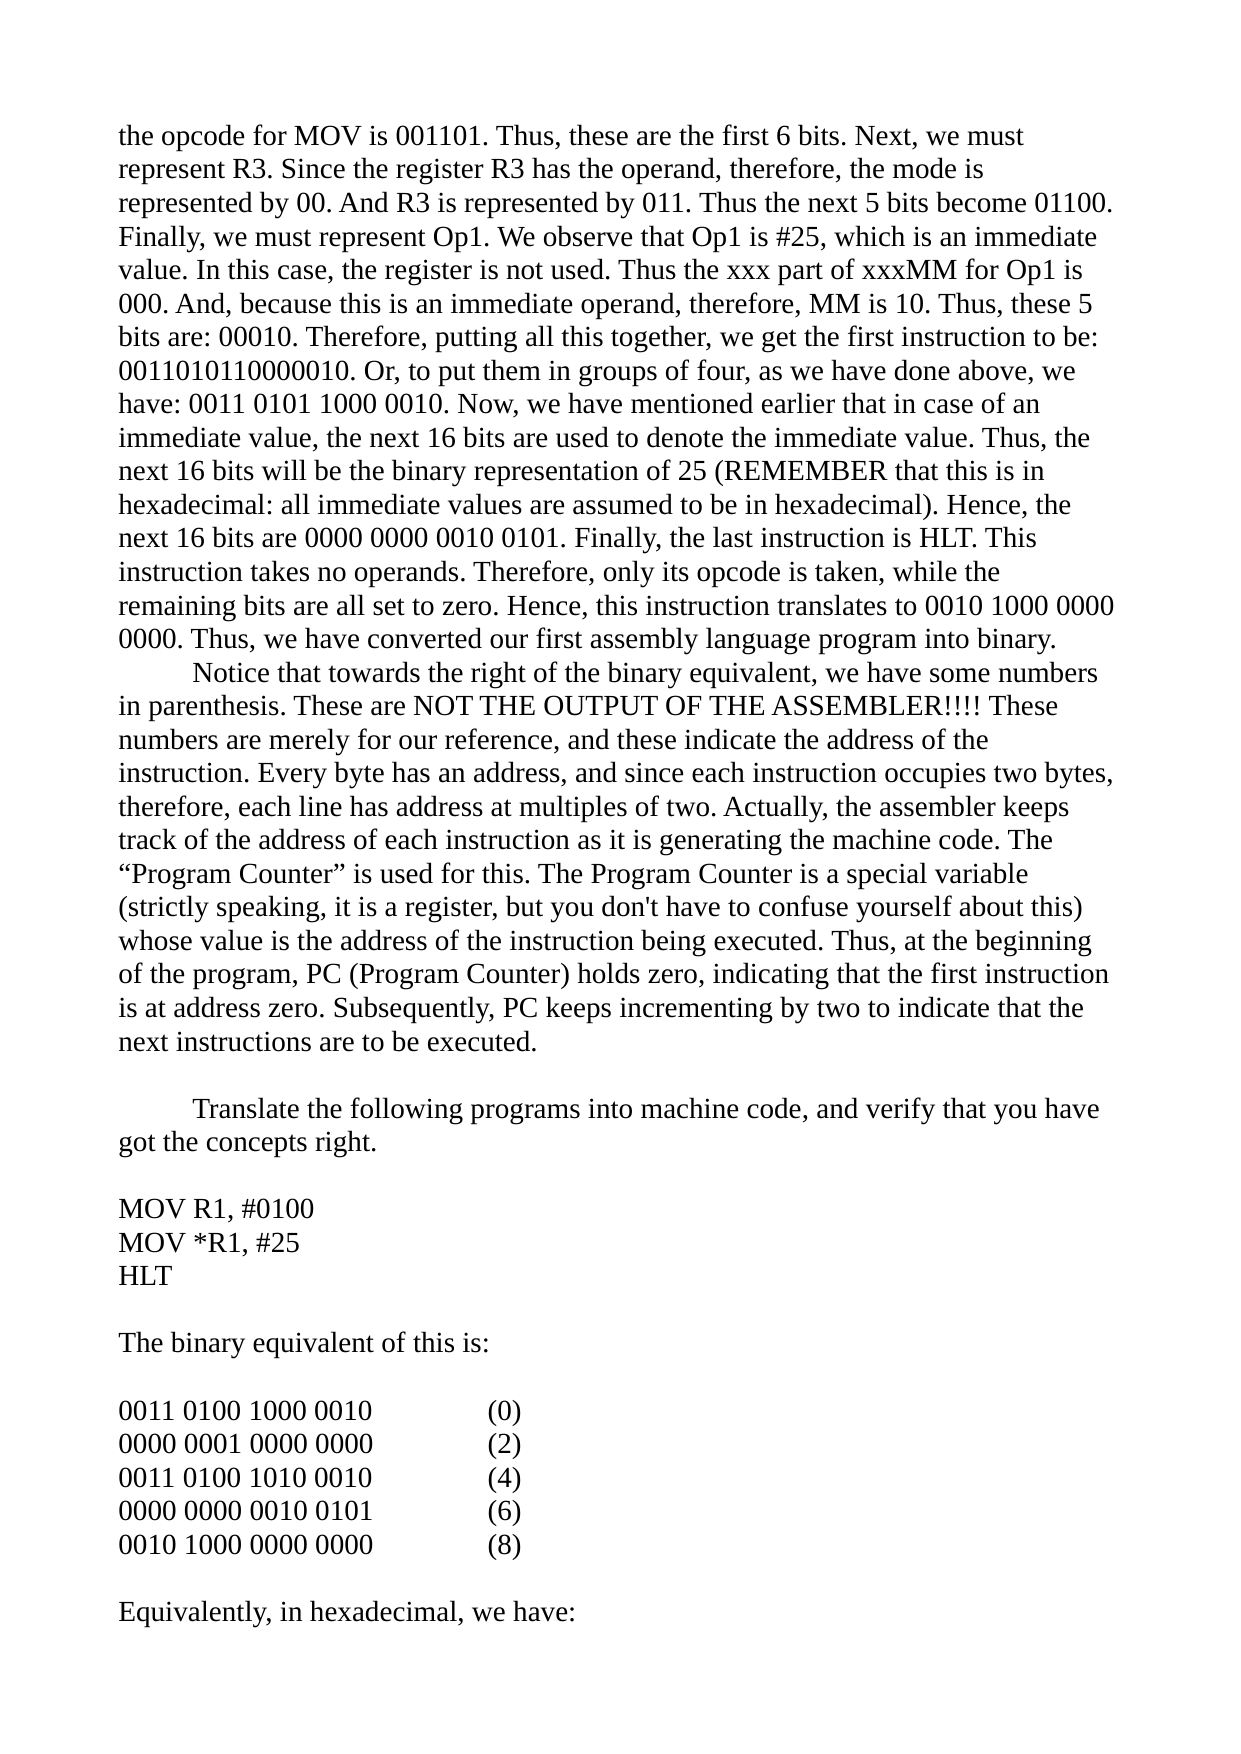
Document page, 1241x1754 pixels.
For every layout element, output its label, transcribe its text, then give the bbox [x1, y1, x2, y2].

text the opcode for MOV is 001101. Thus, these are the first 6 bits. Next, we must represent R3. Since the register R3 has the operand, therefore, the mode is represented by 00. And R3 is represented by 011. Thus the next 5 bits become 01100. Finally, we must represent Op1. We observe that Op1 is #25, which is an immediate value. In this case, the register is not used. Thus the xxx part of xxxMM for Op1 is 000. And, because this is an immediate operand, therefore, MM is 10. Thus, these 5 bits are: 00010. Therefore, putting all this together, we get the first instruction to be: 0011010110000010. Or, to put them in groups of four, as we have done above, we have: 0011 0101 1000 0010. Now, we have mentioned earlier that in case of an immediate value, the next 16 bits are used to denote the immediate value. Thus, the next 16 bits will be the binary representation of 25 (REMEMBER that this is in hexadecimal: all immediate values are assumed to be in hexadecimal). Hence, the next 16 bits are 0000 0000 0010 0101. Finally, the last instruction is HLT. This instruction takes no operands. Therefore, only its opcode is taken, while the remaining bits are all set to zero. Hence, this instruction translates to 0010 1000 0000 0000. Thus, we have converted our first assembly language program into binary. [118, 118, 1122, 655]
text HLT [118, 1258, 1122, 1292]
text MOV R1, #0100 [118, 1191, 1122, 1225]
text Notice that towards the right of the binary equivalent, we have some numbers in parenthesis. These are NOT THE OUTPUT OF THE ASSEMBLER!!!! These numbers are merely for our reference, and these indicate the address of the instruction. Every byte has an address, and since each instruction occupies two bytes, therefore, each line has address at multiples of two. Actually, the assembler keeps track of the address of each instruction as it is generating the machine code. The “Program Counter” is used for this. The Program Counter is a special variable (strictly speaking, it is a register, but you don't have to confuse yourself about this) whose value is the address of the instruction being executed. Thus, at the beginning of the program, PC (Program Counter) holds zero, indicating that the first instruction is at address zero. Subsequently, PC keeps incrementing by two to indicate that the next instructions are to be executed. [118, 655, 1122, 1057]
text 0000 0001 0000 0000 (2) [118, 1426, 1122, 1460]
text 0011 0100 1000 0010 (0) [118, 1393, 1122, 1426]
text 0000 0000 0010 0101 (6) [118, 1493, 1122, 1527]
text Translate the following programs into machine code, and verify that you have got the concepts right. [118, 1091, 1122, 1158]
text 0010 1000 0000 0000 (8) [118, 1527, 1122, 1560]
text MOV *R1, #25 [118, 1225, 1122, 1258]
text Equivalently, in hexadecimal, we have: [118, 1594, 1122, 1627]
text 0011 0100 1010 0010 (4) [118, 1460, 1122, 1493]
text The binary equivalent of this is: [118, 1326, 1122, 1359]
